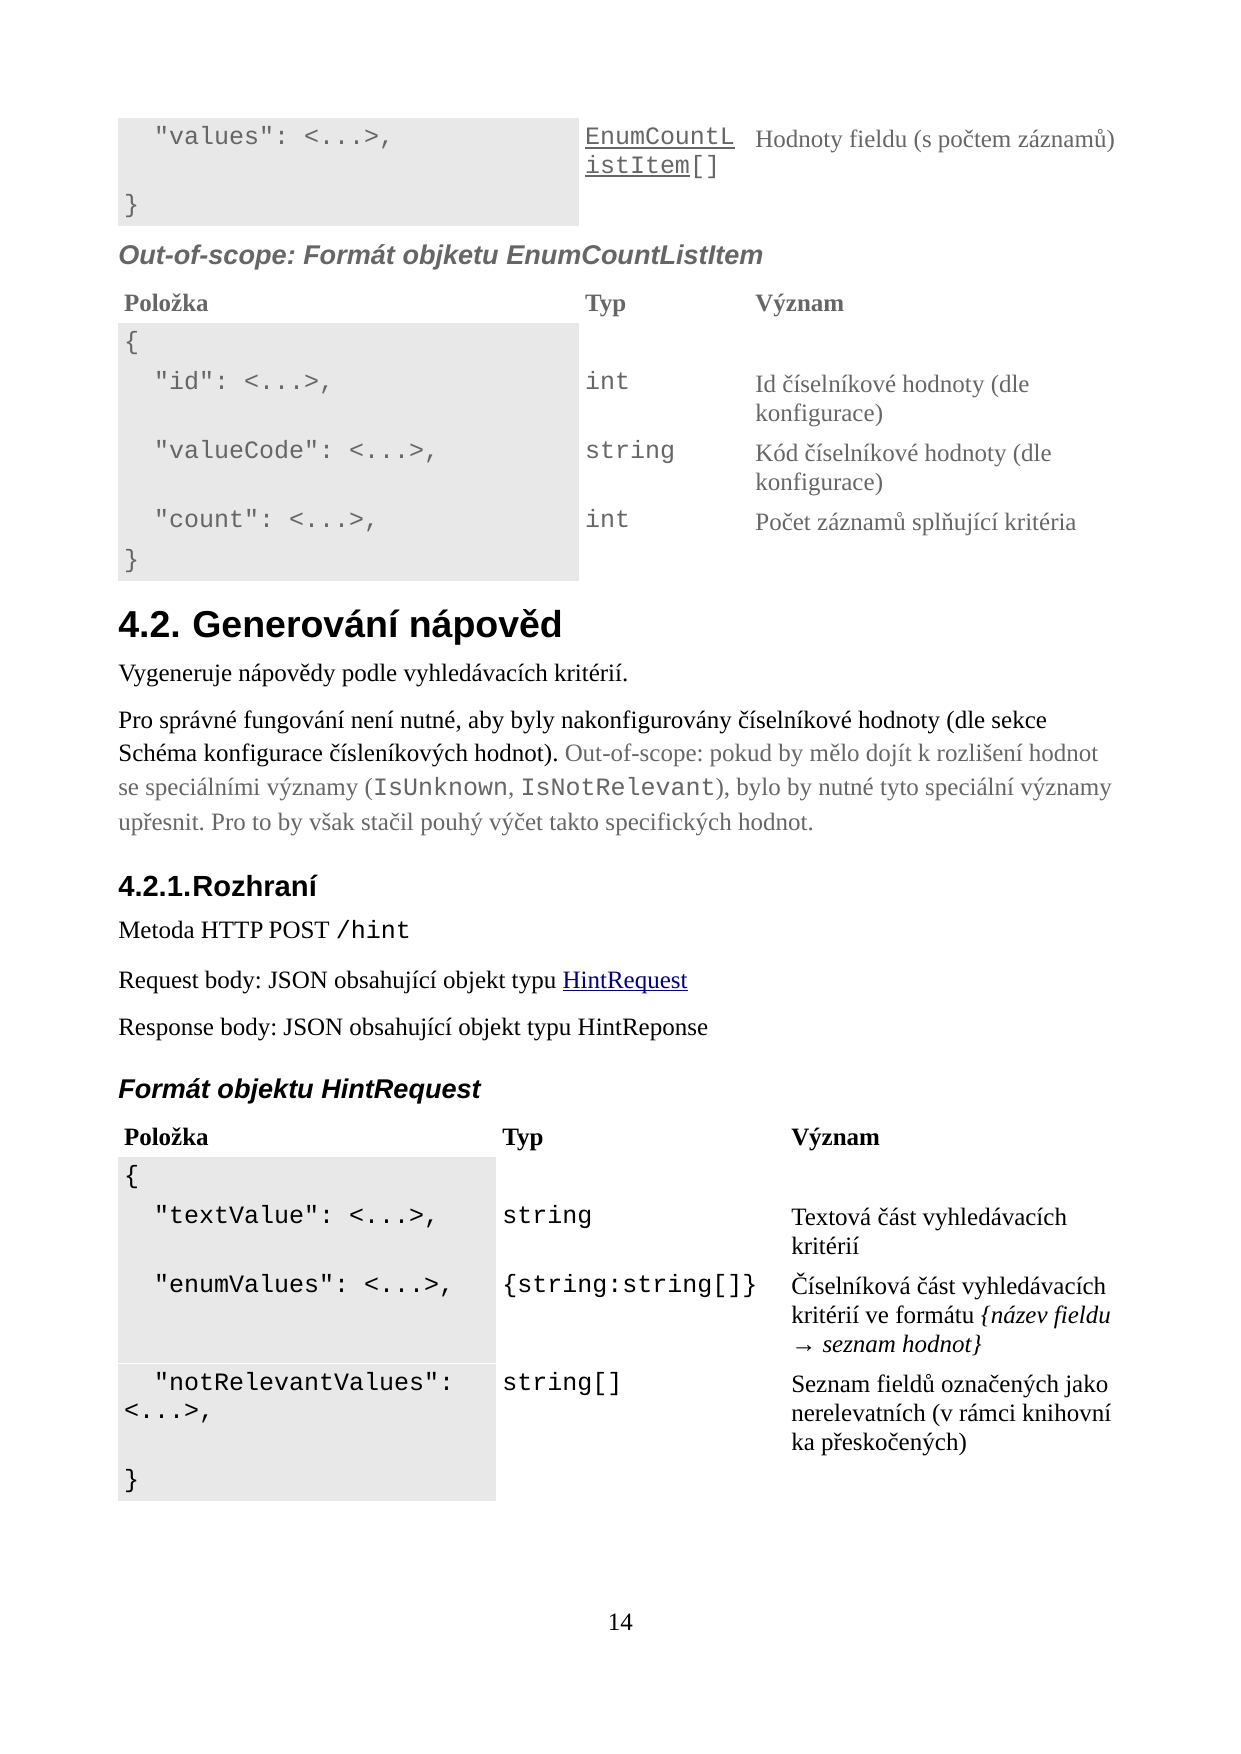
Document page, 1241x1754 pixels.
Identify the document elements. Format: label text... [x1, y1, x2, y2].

table_cell string [496, 1197, 785, 1266]
table_cell [579, 323, 749, 363]
text Pro správné fungování není nutné, aby byly nakonfigurovány číselníkové hodnoty (dle sekce Schéma konfigurace čísleníkových hodnot). Out-of-scope: pokud by mělo dojít k rozlišení hodnot se speciálními významy (IsUnknown, IsNotRelevant), bylo by nutné tyto speciální významy upřesnit. Pro to by však stačil pouhý výčet takto specifických hodnot. [118, 706, 1122, 835]
table_cell [785, 1157, 1123, 1197]
table_cell "values": <...>, [118, 118, 579, 186]
table_cell Seznam fieldů označených jako nerelevatních (v rámci knihovní ka přeskočených) [785, 1364, 1123, 1461]
table_cell string [579, 432, 749, 501]
table_cell "count": <...>, [118, 501, 579, 541]
text Vygeneruje nápovědy podle vyhledávacích kritérií. [118, 658, 1122, 687]
table_cell {string:string[]} [496, 1266, 785, 1363]
table_cell int [579, 363, 749, 432]
table_cell { [118, 323, 579, 363]
table_cell Číselníková část vyhledávacích kritérií ve formátu {název fieldu → seznam hodnot} [785, 1266, 1123, 1363]
table_header Typ [579, 283, 749, 323]
table_cell [496, 1461, 785, 1501]
text Request body: JSON obsahující objekt typu HintRequest [118, 965, 1122, 994]
table_cell "notRelevantValues": <...>, [118, 1364, 496, 1461]
table_cell int [579, 501, 749, 541]
table_cell } [118, 541, 579, 581]
table_cell Hodnoty fieldu (s počtem záznamů) [749, 118, 1123, 186]
subtitle Rozhraní [118, 869, 1122, 902]
table_cell { [118, 1157, 496, 1197]
table_header Význam [785, 1116, 1123, 1157]
table_cell Počet záznamů splňující kritéria [749, 501, 1123, 541]
subtitle Formát objektu HintRequest [118, 1073, 1122, 1104]
table_header Položka [118, 283, 579, 323]
table_cell [785, 1461, 1123, 1501]
table_cell [496, 1157, 785, 1197]
table_cell Kód číselníkové hodnoty (dle konfigurace) [749, 432, 1123, 501]
table_header Položka [118, 1116, 496, 1157]
table_cell [579, 541, 749, 581]
table_cell "valueCode": <...>, [118, 432, 579, 501]
table_cell } [118, 186, 579, 226]
table_cell [749, 541, 1123, 581]
table_cell Id číselníkové hodnoty (dle konfigurace) [749, 363, 1123, 432]
subtitle Generování nápověd [118, 602, 1122, 645]
table_cell string[] [496, 1364, 785, 1461]
table_cell Textová část vyhledávacích kritérií [785, 1197, 1123, 1266]
table_cell [749, 186, 1123, 226]
table_cell EnumCountListItem[] [579, 118, 749, 186]
text Metoda HTTP POST /hint [118, 915, 1122, 946]
table_header Význam [749, 283, 1123, 323]
table_cell [579, 186, 749, 226]
table_cell [749, 323, 1123, 363]
subtitle Out-of-scope: Formát objketu EnumCountListItem [118, 239, 1122, 270]
table_cell } [118, 1461, 496, 1501]
table_header Typ [496, 1116, 785, 1157]
table_cell "textValue": <...>, [118, 1197, 496, 1266]
table_cell "id": <...>, [118, 363, 579, 432]
text Response body: JSON obsahující objekt typu HintReponse [118, 1012, 1122, 1041]
table_cell "enumValues": <...>, [118, 1266, 496, 1363]
